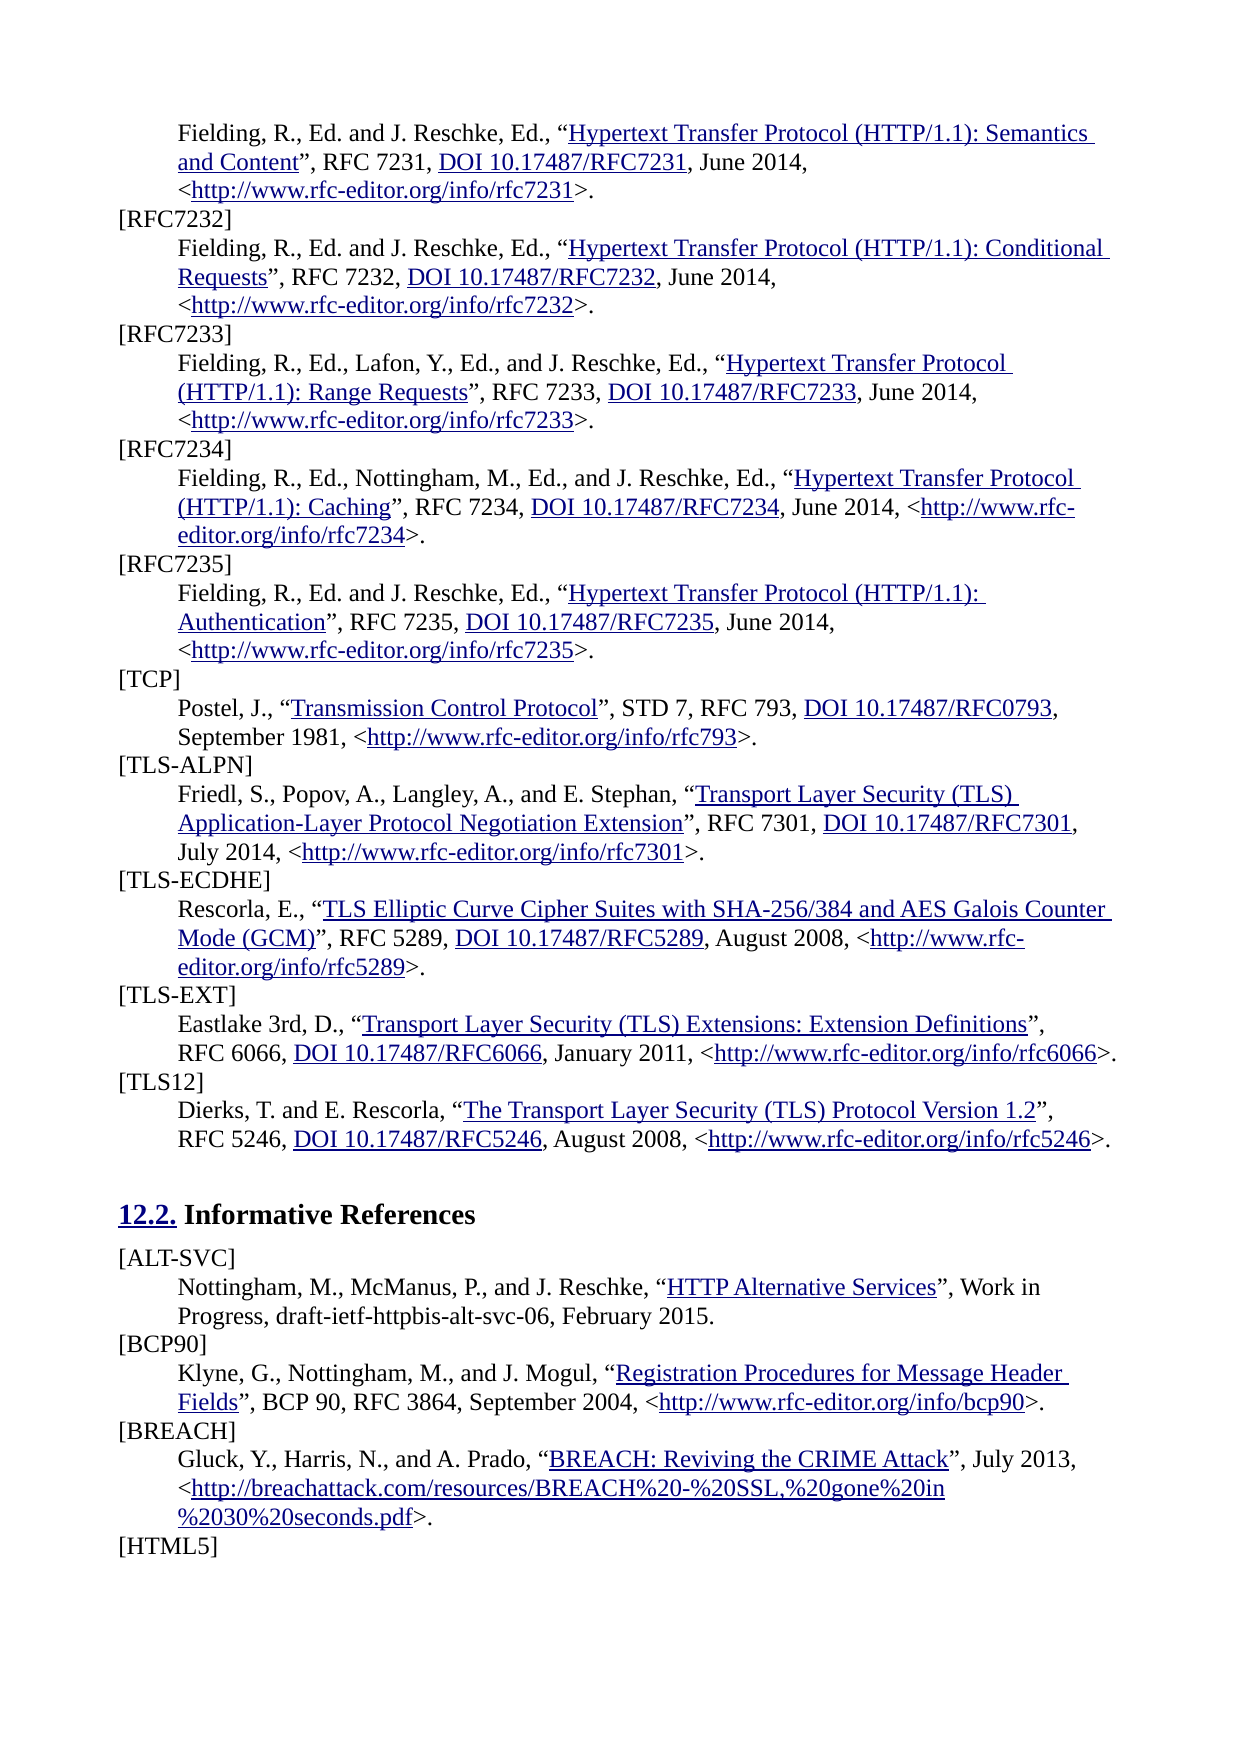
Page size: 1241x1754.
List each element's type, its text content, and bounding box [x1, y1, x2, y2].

list Fielding, R., Ed. and J. Reschke, Ed., “Hypertext Transfer Protocol (HTTP/1.1): Semantics and Content”, RFC 7231, DOI 10.17487/RFC7231, June 2014, <http://www.rfc-editor.org/info/rfc7231>. [177, 118, 1122, 204]
subtitle [RFC7232] [118, 204, 1122, 233]
list Eastlake 3rd, D., “Transport Layer Security (TLS) Extensions: Extension Definitions”, RFC 6066, DOI 10.17487/RFC6066, January 2011, <http://www.rfc-editor.org/info/rfc6066>. [177, 1009, 1122, 1067]
subtitle [ALT-SVC] [118, 1243, 1122, 1272]
list Rescorla, E., “TLS Elliptic Curve Cipher Suites with SHA-256/384 and AES Galois Counter Mode (GCM)”, RFC 5289, DOI 10.17487/RFC5289, August 2008, <http://www.rfc-editor.org/info/rfc5289>. [177, 894, 1122, 981]
list Klyne, G., Nottingham, M., and J. Mogul, “Registration Procedures for Message Header Fields”, BCP 90, RFC 3864, September 2004, <http://www.rfc-editor.org/info/bcp90>. [177, 1358, 1122, 1416]
subtitle [RFC7233] [118, 319, 1122, 348]
subtitle [BCP90] [118, 1329, 1122, 1358]
subtitle [TLS-ALPN] [118, 751, 1122, 779]
list Friedl, S., Popov, A., Langley, A., and E. Stephan, “Transport Layer Security (TLS) Application-Layer Protocol Negotiation Extension”, RFC 7301, DOI 10.17487/RFC7301, July 2014, <http://www.rfc-editor.org/info/rfc7301>. [177, 779, 1122, 866]
subtitle [TLS-ECDHE] [118, 866, 1122, 894]
subtitle [TLS12] [118, 1067, 1122, 1096]
list Fielding, R., Ed., Nottingham, M., Ed., and J. Reschke, Ed., “Hypertext Transfer Protocol (HTTP/1.1): Caching”, RFC 7234, DOI 10.17487/RFC7234, June 2014, <http://www.rfc-editor.org/info/rfc7234>. [177, 463, 1122, 549]
subtitle [TLS-EXT] [118, 981, 1122, 1009]
subtitle 12.2. Informative References [118, 1197, 1122, 1231]
subtitle [RFC7234] [118, 434, 1122, 463]
list Fielding, R., Ed. and J. Reschke, Ed., “Hypertext Transfer Protocol (HTTP/1.1): Conditional Requests”, RFC 7232, DOI 10.17487/RFC7232, June 2014, <http://www.rfc-editor.org/info/rfc7232>. [177, 233, 1122, 319]
list Fielding, R., Ed. and J. Reschke, Ed., “Hypertext Transfer Protocol (HTTP/1.1): Authentication”, RFC 7235, DOI 10.17487/RFC7235, June 2014, <http://www.rfc-editor.org/info/rfc7235>. [177, 578, 1122, 664]
list Fielding, R., Ed., Lafon, Y., Ed., and J. Reschke, Ed., “Hypertext Transfer Protocol (HTTP/1.1): Range Requests”, RFC 7233, DOI 10.17487/RFC7233, June 2014, <http://www.rfc-editor.org/info/rfc7233>. [177, 348, 1122, 434]
subtitle [TCP] [118, 664, 1122, 693]
subtitle [HTML5] [118, 1531, 1122, 1559]
list Nottingham, M., McManus, P., and J. Reschke, “HTTP Alternative Services”, Work in Progress, draft-ietf-httpbis-alt-svc-06, February 2015. [177, 1272, 1122, 1329]
subtitle [RFC7235] [118, 549, 1122, 578]
list Gluck, Y., Harris, N., and A. Prado, “BREACH: Reviving the CRIME Attack”, July 2013, <http://breachattack.com/resources/BREACH%20-%20SSL,%20gone%20in%2030%20seconds.pdf>. [177, 1444, 1122, 1531]
list Dierks, T. and E. Rescorla, “The Transport Layer Security (TLS) Protocol Version 1.2”, RFC 5246, DOI 10.17487/RFC5246, August 2008, <http://www.rfc-editor.org/info/rfc5246>. [177, 1096, 1122, 1153]
list Postel, J., “Transmission Control Protocol”, STD 7, RFC 793, DOI 10.17487/RFC0793, September 1981, <http://www.rfc-editor.org/info/rfc793>. [177, 693, 1122, 751]
subtitle [BREACH] [118, 1416, 1122, 1444]
